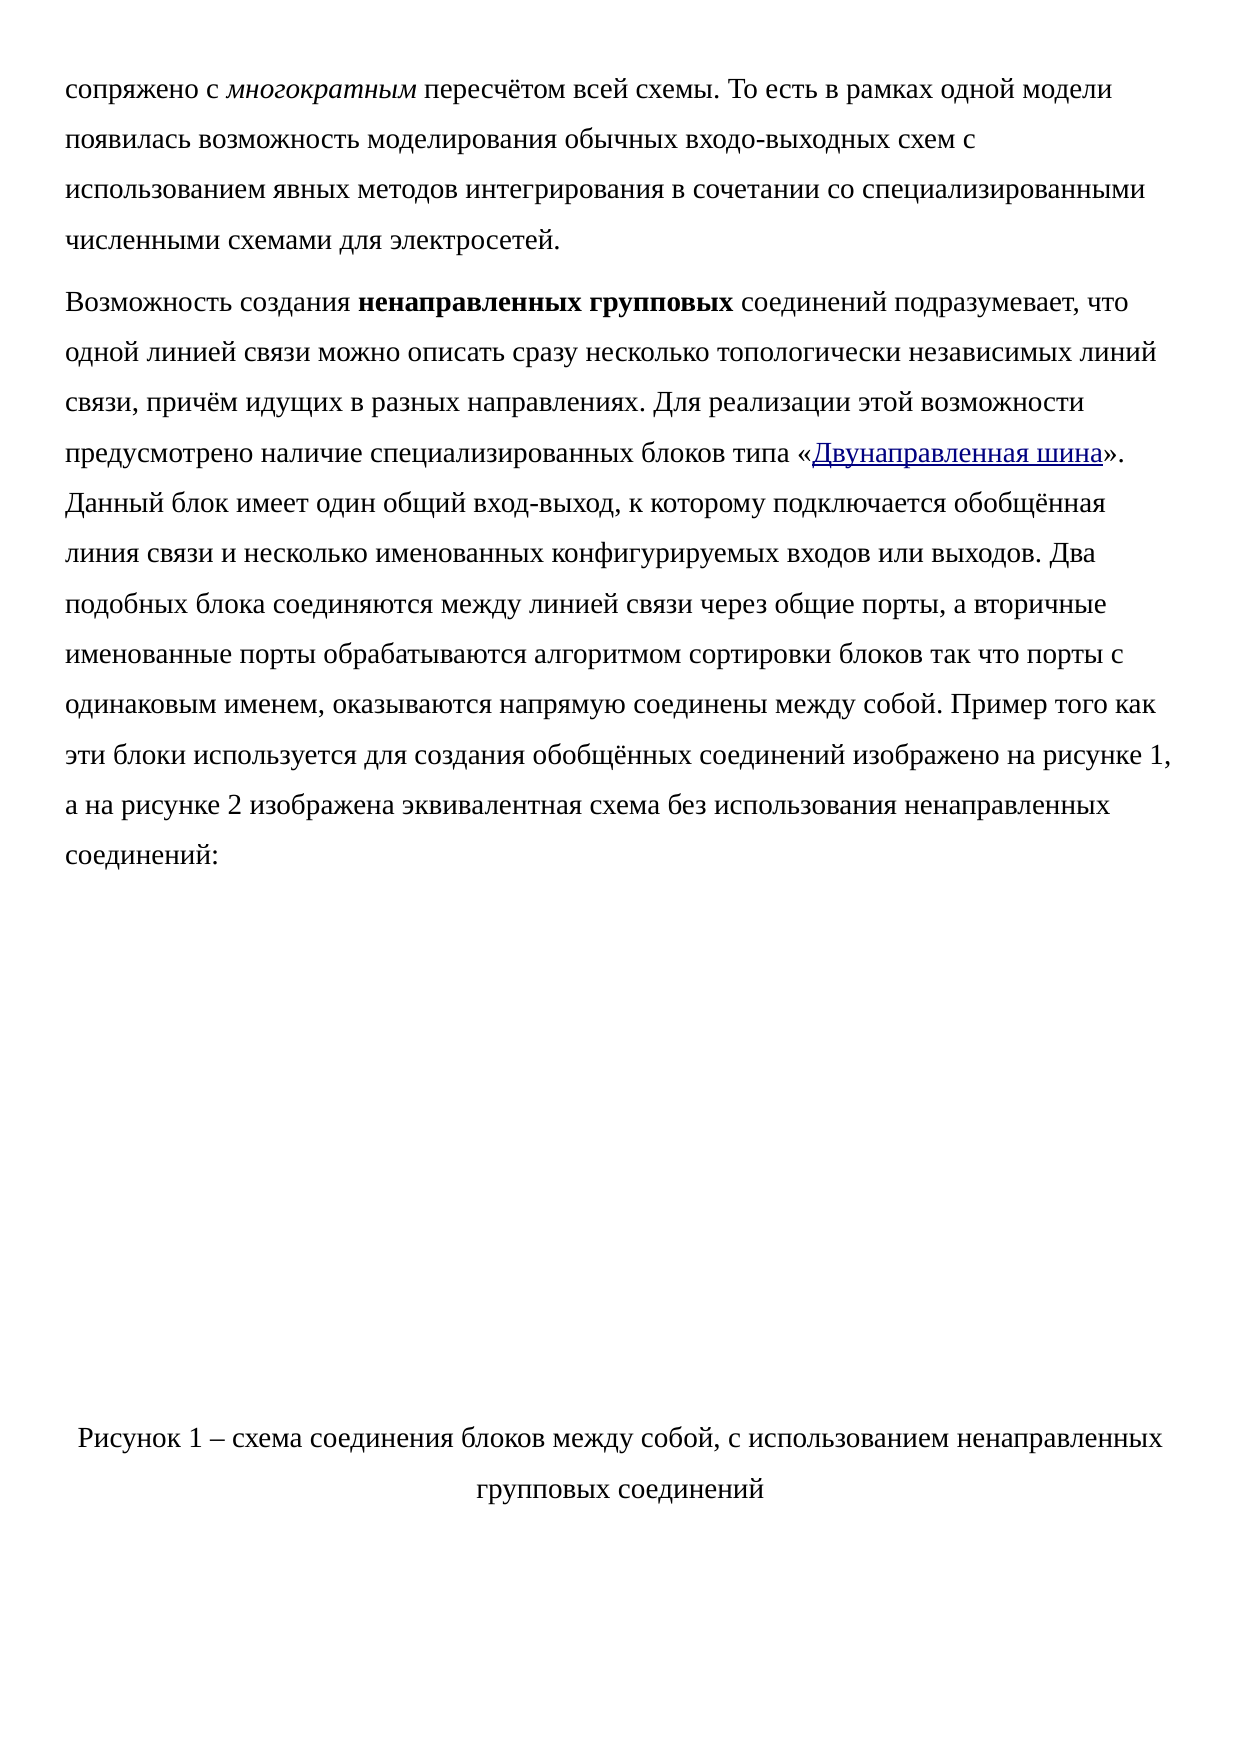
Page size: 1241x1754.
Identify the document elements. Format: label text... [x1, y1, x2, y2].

table_cell В настоящем подразделе описана специализированная библиотека «СЛАУ» и блоки, входящие в эту библиотеку. Одним из примеров рационального использования библиотеки блоков «СЛАУ» является моделирование элементов электрических сетей. Новой возможностью ПК «МВТУ-4» является концепция построения мультидоменных численных моделей – то есть моделей, включающих в себя описание подсистем различного класса (электрических сетей, гидравлических сетей и систем управления) в рамках единой системы уравнений. Реальные физические сети (электрические, гидравлические), как правило, описываются в наиболее общем виде в виде ненаправленного графа, в узлах которого решаются уравнения баланса токов (расходов), а в рёбрах описываются коэффициенты проводимости между узлами. При этом при сведении описания сложного технического объекта из ненаправленного графа в схему во входо-выходных отношениях надо учитывать и то, что различные подсистемы эффективно моделируются разными численными методами. Схема, создаваемая пользователем при помощи графического редактора, должна быть максимально приближена к принципиальной схеме описываемой системы – то есть внешне система должна описываться ненаправленным графом, а внутренне – быть преобразуема к входо-выходной модели. В данном подразделе мы рассмотрим методику построения набора блоков, сводящего описание физических сетей на примере электрических сетей, к описанию системы во входо-выходных отношениях, моделирование и анализ которой производится при помощи подсистемы моделирования систем управления ПК «МВТУ-4». Для эффективной реализации моделей электрических сетей в ядре моделирования систем управления были введены некоторые новые (по сравнению с более старой версией – ПК «МВТУ-3.7») возможности: возможность создания ненаправленных групповых соединений; специализированные блоки для прямой работы с разреженными системами линейных алгебраических уравнений (СЛАУ). Наличие данных блоков позволило применить прямое заполнение матричных коэффициентов и избавиться при расчёте от численного вычисления якобиана, что было сопряжено с многократным пересчётом всей схемы. То есть в рамках одной модели появилась возможность моделирования обычных входо-выходных схем с использованием явных методов интегрирования в сочетании со специализированными численными схемами для электросетей. Возможность создания ненаправленных групповых соединений подразумевает, что одной линией связи можно описать сразу несколько топологически независимых линий связи, причём идущих в разных направлениях. Для реализации этой возможности предусмотрено наличие специализированных блоков типа «Двунаправленная шина». Данный блок имеет один общий вход-выход, к которому подключается обобщённая линия связи и несколько именованных конфигурируемых входов или выходов. Два подобных блока соединяются между линией связи через общие порты, а вторичные именованные порты обрабатываются алгоритмом сортировки блоков так что порты с одинаковым именем, оказываются напрямую соединены между собой. Пример того как эти блоки используется для создания обобщённых соединений изображено на рисунке 1, а на рисунке 2 изображена эквивалентная схема без использования ненаправленных соединений: Рисунок 1 – схема соединения блоков между собой, с использованием ненаправленных групповых соединений Рисунок 2 – Схема, топологически эквивалентная схеме с использованием ненаправленных соединений Как и любые другие линии связи, среда разработки ПК «МВТУ-4» позволяет использовать обобщённые линии связи внутри субмоделей в блоках типа «Порт субмодели» и в блоках «В память» – «Из памяти». При этом данные блоки не имеют отдельных run-объектов, а только указывают направление соединений. Набор специализированных блоков для прямой работы с системами линейных алгебраических уравнений (СЛАУ), позволяет задать для схемы одну или несколько независимых именованных разреженных линейных систем следующего вида: A∙X = B, где A – матрица коэффициентов системы; X – вектор результатов; B – вектор правых частей. Решение СЛАУ производится по методике, описанной в [Тьюарсон Р. Разреженные матрицы. – М.: Мир, 1977. – 189 страниц], после того как все блоки задания коэффициентов будут обработаны. То есть эти блоки позволяют в любом месте схемы задавать коэффициенты и значения правых частей единой СЛАУ, а также выводить решение СЛАУ с предыдущего шага. В этот набор блоков входят 3 блока: «Номер линейного уравнения»; «Коэффициенты линейного уравнения»; «Результаты СЛАУ». Блок «Номер линейного уравнения» представляет собой счётчик количества уравнений в системе с заданным именем. Блок «Коэффициенты линейного уравнения» задаёт коэффициенты и значения правой части для указанных на его первом входе уравнений. Блок «Результаты СЛАУ» возвращает на выходе вектор результатов расчёта линейной системы с заданным именем. Используя данные блоки, а также блоки для создания ненаправленных соединений можно эффективно описывать физические сети в рамках входо-выходной модели, а также сочетать в одной модели входо-выходное представление модели и различные способы представления физической сети (например, электрическую сеть, описанную в рамках одночастотной модели в комплексных числах и описанную при помощи дифференциальных уравнений). Рассмотрим (кратко) методику сведения описания электрических сетей (как наиболее простых по описанию) при помощи метода узловых потенциалов [И. Влах, К. Сингхал, Машинные методы анализа и проектирования электронных схем, Радио и связь, 1988 г.; Чуа Л.О., Лин Пен-Мин, Машинный анализ электронных схем: Алгоритмы и вычислительные методы. – М.: Энергия, 1980 г.]. Метод узловых потенциалов является стандартным для решения электросетевых задач и применяется в специализированных расчётных программах, таких как SPICE. К преимуществам данного метода можно отнести отсуствие топологических ограничений, присущих например методу контурных токов. Для топологически полного описания электрически сетей в рамках метода узловых потенциалов в модели должны присутсвовать следующие типы элементов: граничный узел электрической сети; узел электрической сети; ветвление электрической сети; линейное сопротивление; нелинейное сопротивление; индуктивность; ёмкость; источник напряжения; источник тока. Более сложные объекты могут быть построены из этих элементарных объектов и входо-выходных блоков стандартной библиотеки блоков ПК «МВТУ-4». Все блоки, используемые для описания электрических сетей в ПК «МВТУ-4» (примечание от 2012.01.13: кроме относительно старой библиотеки «Электромашины», которая будет переработана), представляют собой субмодели, внешний вид которых приближен к изображению соотвествующих элементов на электрических схемах. ... [59, 59, 1181, 1516]
